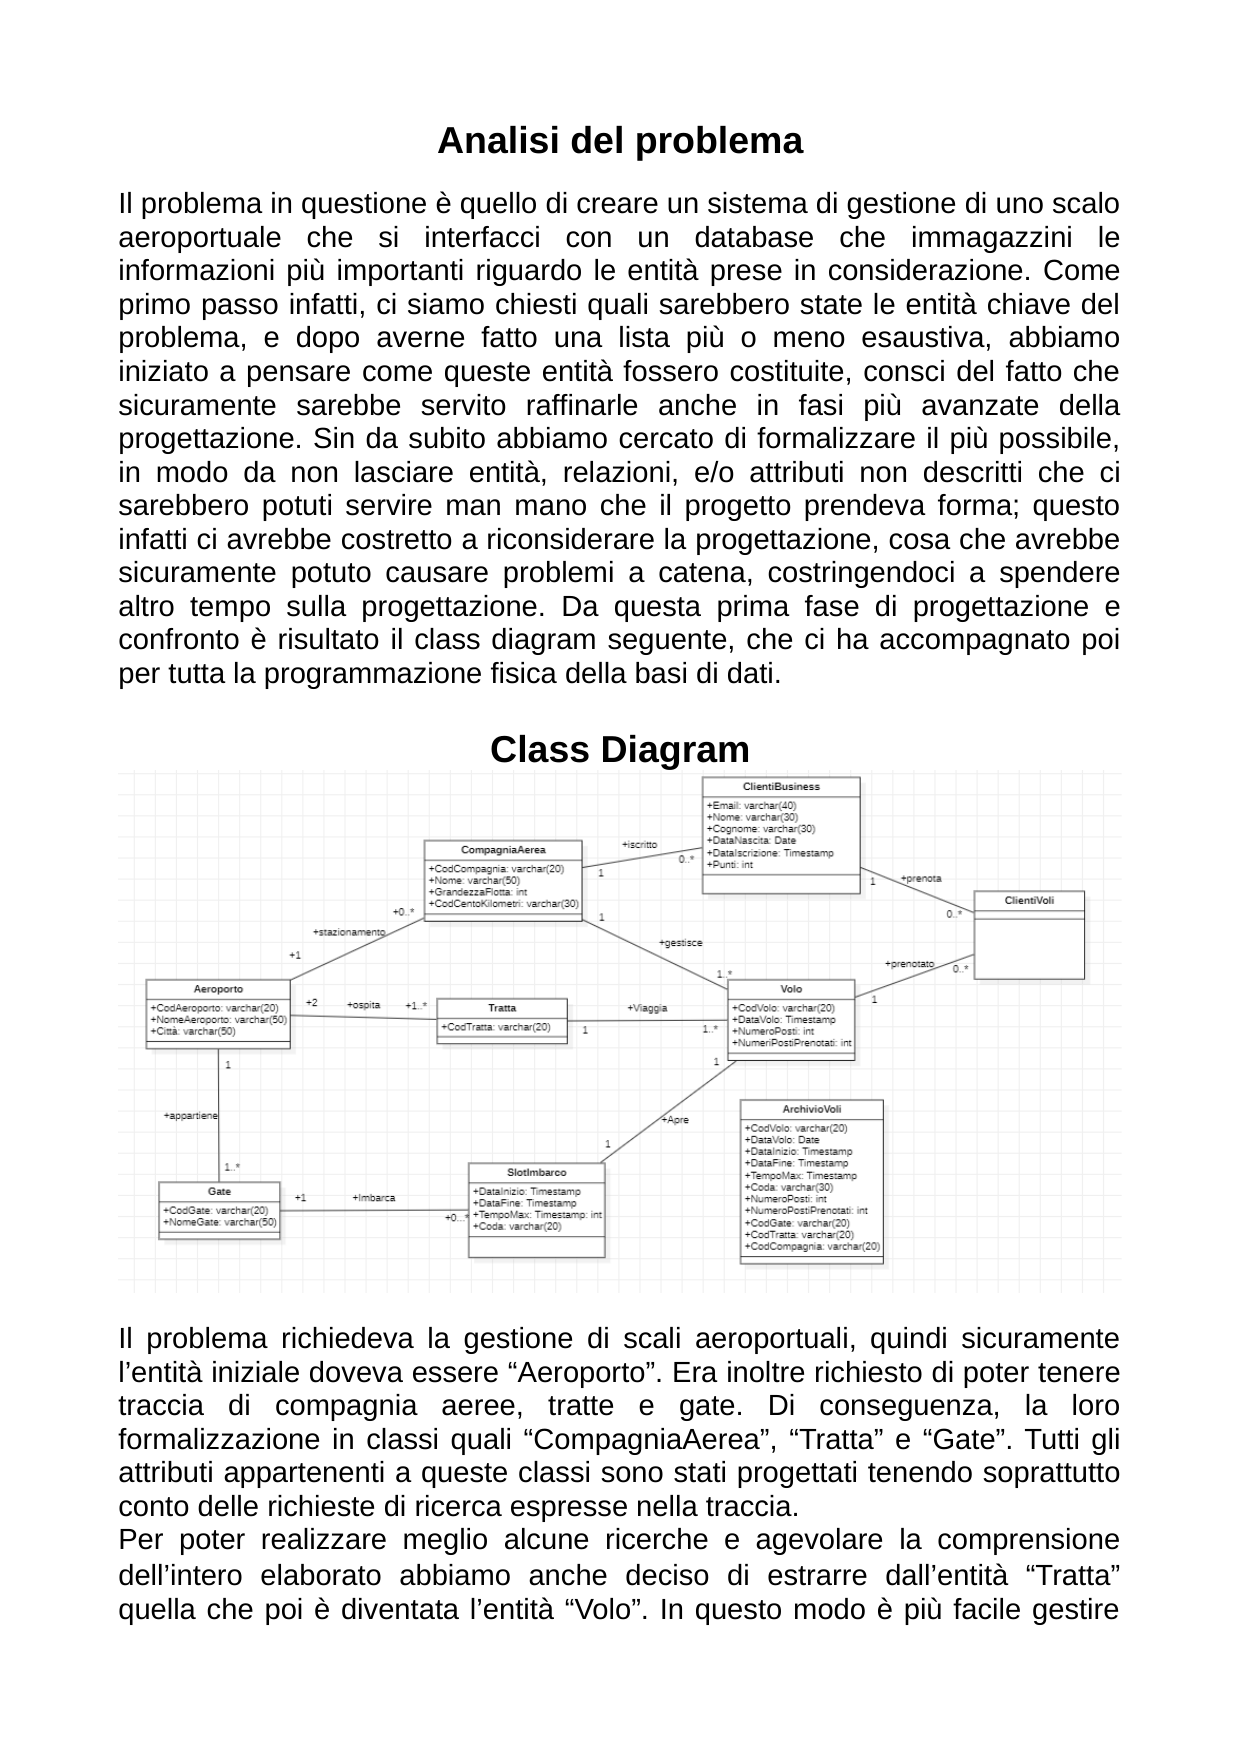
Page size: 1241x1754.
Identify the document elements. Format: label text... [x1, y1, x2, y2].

text Il problema in questione è quello di creare un sistema di gestione di uno scalo aeroportuale che si interfacci con un database che immagazzini le informazioni più importanti riguardo le entità prese in considerazione. Come primo passo infatti, ci siamo chiesti quali sarebbero state le entità chiave del problema, e dopo averne fatto una lista più o meno esaustiva, abbiamo iniziato a pensare come queste entità fossero costituite, consci del fatto che sicuramente sarebbe servito raffinarle anche in fasi più avanzate della progettazione. Sin da subito abbiamo cercato di formalizzare il più possibile, in modo da non lasciare entità, relazioni, e/o attributi non descritti che ci sarebbero potuti servire man mano che il progetto prendeva forma; questo infatti ci avrebbe costretto a riconsiderare la progettazione, cosa che avrebbe sicuramente potuto causare problemi a catena, costringendoci a spendere altro tempo sulla progettazione. Da questa prima fase di progettazione e confronto è risultato il class diagram seguente, che ci ha accompagnato poi per tutta la programmazione fisica della basi di dati. [118, 186, 1122, 689]
text Per poter realizzare meglio alcune ricerche e agevolare la comprensione dell’intero elaborato abbiamo anche deciso di estrarre dall’entità “Tratta” quella che poi è diventata l’entità “Volo”. In questo modo è più facile gestire [118, 1522, 1122, 1625]
text Analisi del problema [118, 118, 1122, 161]
text Il problema richiedeva la gestione di scali aeroportuali, quindi sicuramente l’entità iniziale doveva essere “Aeroporto”. Era inoltre richiesto di poter tenere traccia di compagnia aeree, tratte e gate. Di conseguenza, la loro formalizzazione in classi quali “CompagniaAerea”, “Tratta” e “Gate”. Tutti gli attributi appartenenti a queste classi sono stati progettati tenendo soprattutto conto delle richieste di ricerca espresse nella traccia. [118, 1321, 1122, 1522]
text Class Diagram [118, 728, 1122, 770]
